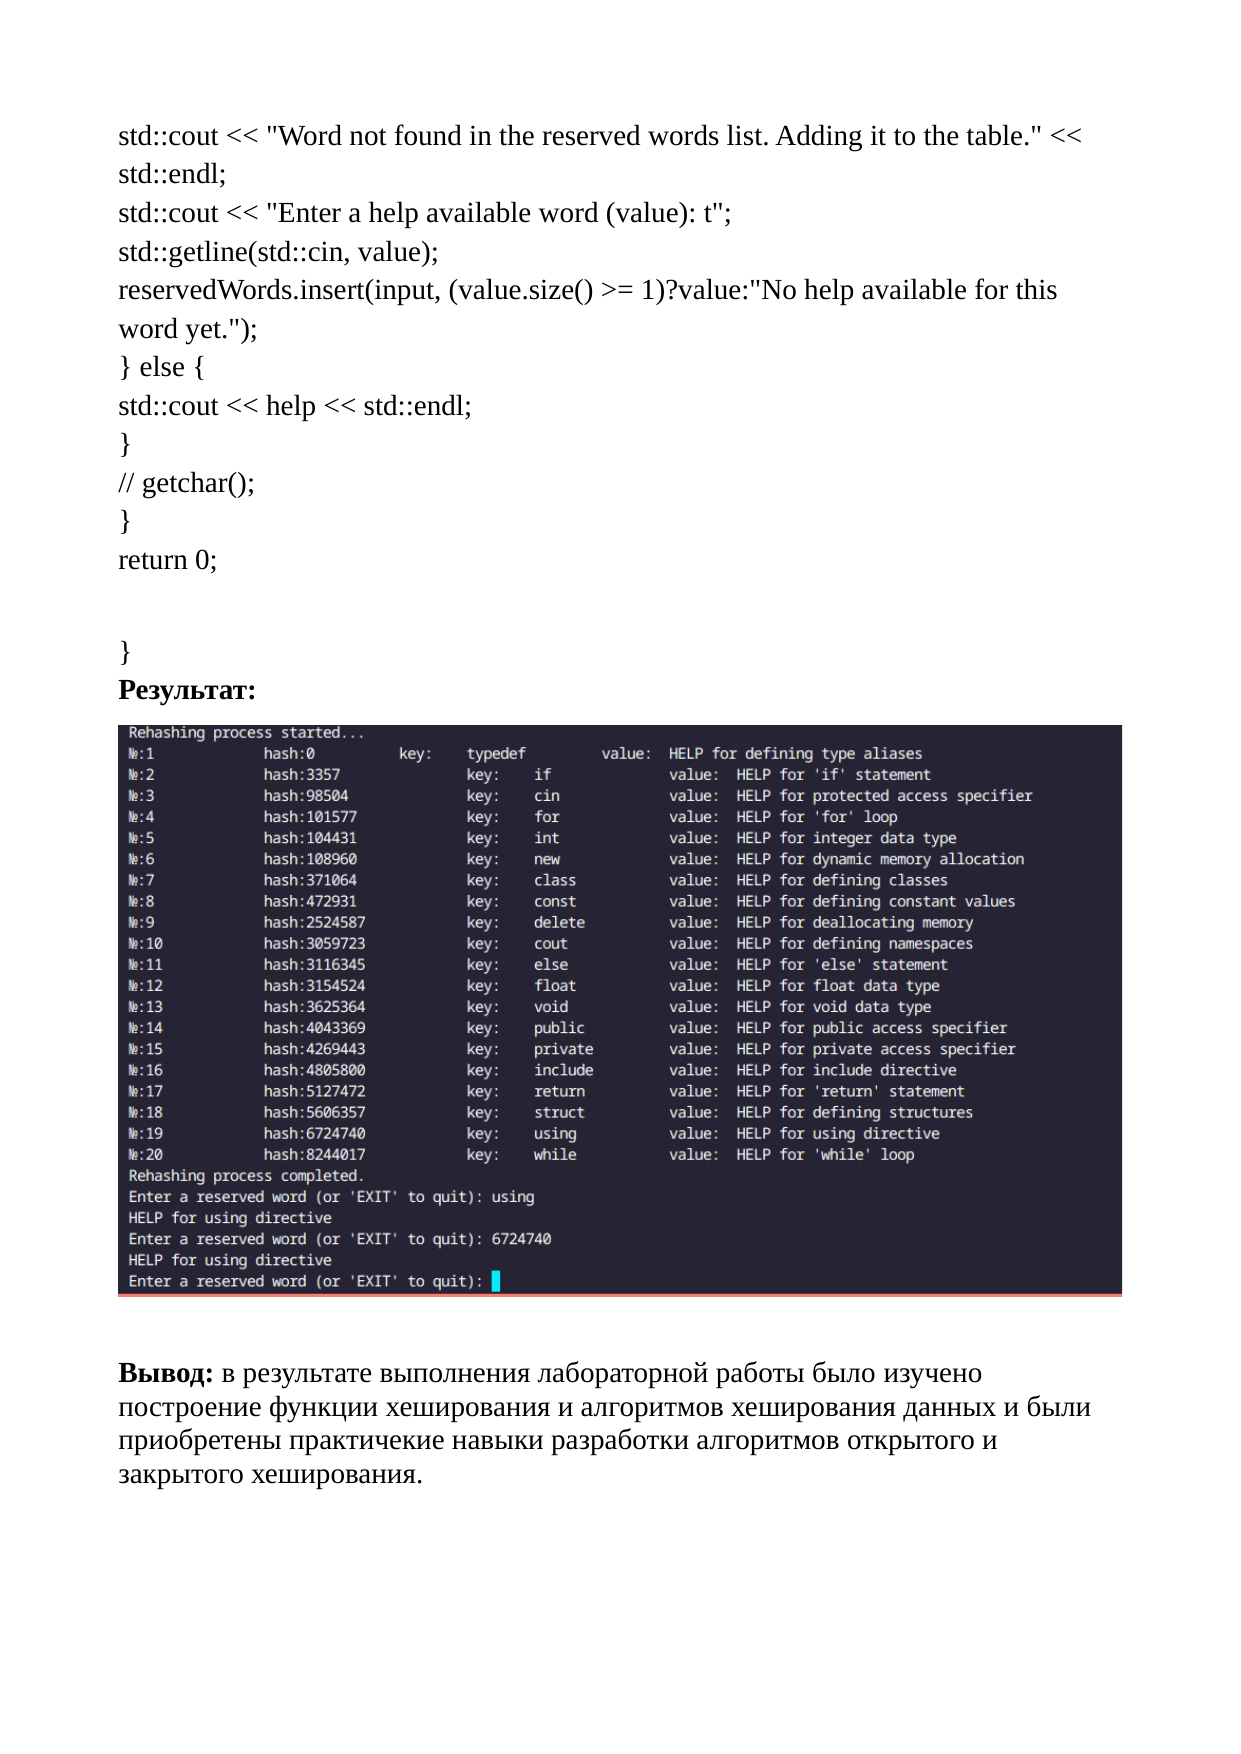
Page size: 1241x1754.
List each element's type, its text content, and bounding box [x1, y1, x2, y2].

text std::cout << "Enter a help available word (value): t"; [118, 195, 1122, 229]
text } else { [118, 349, 1122, 383]
text Результат: [118, 672, 1122, 706]
text std::getline(std::cin, value); [118, 234, 1122, 267]
text return 0; [118, 542, 1122, 576]
text std::cout << help << std::endl; [118, 388, 1122, 421]
text // getchar(); [118, 465, 1122, 498]
text std::cout << "Word not found in the reserved words list. Adding it to the table." << std::endl; [118, 118, 1122, 190]
text reservedWords.insert(input, (value.size() >= 1)?value:"No help available for this word yet."); [118, 272, 1122, 344]
text } [118, 634, 1122, 667]
picture [118, 725, 1123, 1297]
text } [118, 503, 1122, 537]
text } [118, 426, 1122, 460]
text Вывод: в результате выполнения лабораторной работы было изучено построение функции хеширования и алгоритмов хеширования данных и были приобретены практичекие навыки разработки алгоритмов открытого и закрытого хеширования. [118, 1355, 1122, 1489]
